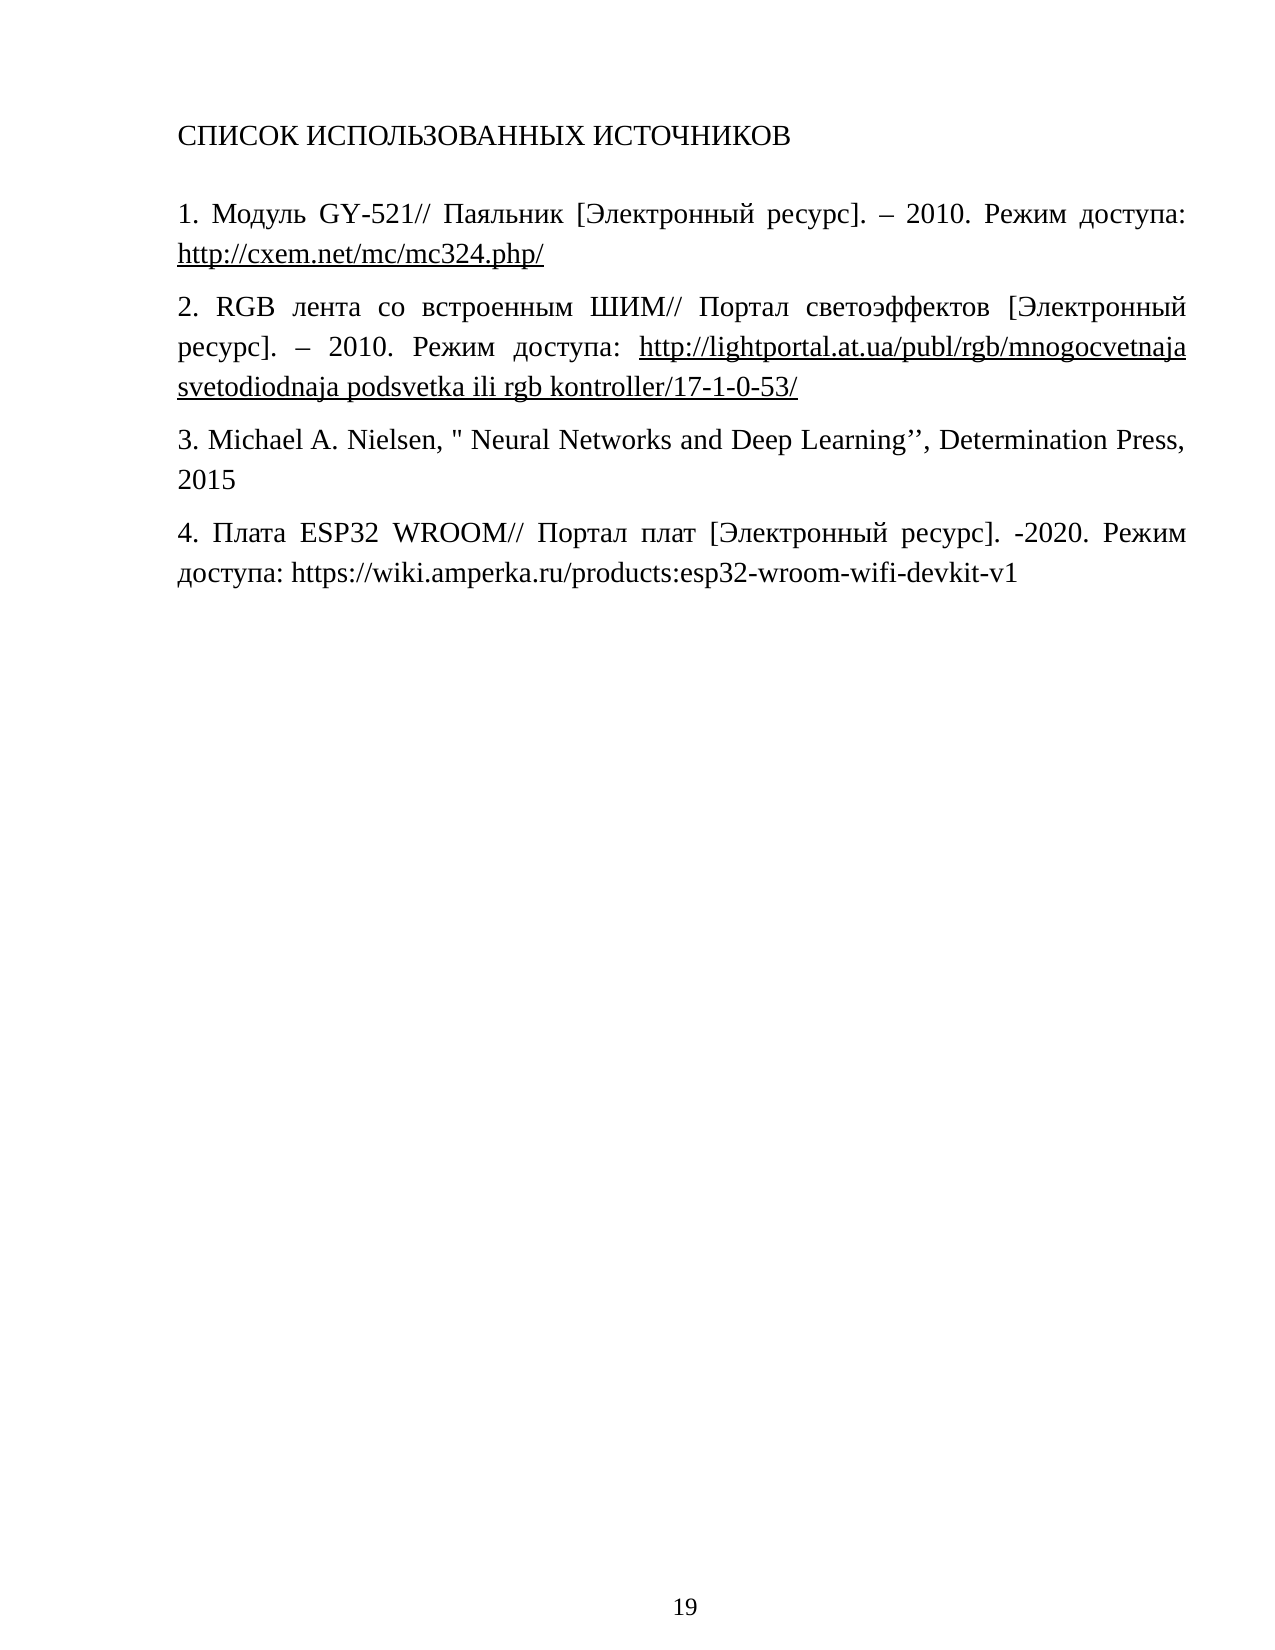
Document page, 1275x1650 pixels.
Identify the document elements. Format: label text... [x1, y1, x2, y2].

text 3. Michael A. Nielsen, '' Neural Networks and Deep Learning’’, Determination Press, 2015 [177, 422, 1186, 496]
text 1. Модуль GY-521// Паяльник [Электронный ресурс]. – 2010. Режим доступа: http://cxem.net/mc/mc324.php/ [177, 196, 1186, 269]
text СПИСОК ИСПОЛЬЗОВАННЫХ ИСТОЧНИКОВ [177, 118, 1186, 152]
text 2. RGB лента со встроенным ШИМ// Портал светоэффектов [Электронный ресурс]. – 2010. Режим доступа: http://lightportal.at.ua/publ/rgb/mnogocvetnaja svetodiodnaja podsvetka ili rgb kontroller/17-1-0-53/ [177, 289, 1186, 403]
text 4. Плата ESP32 WROOM// Портал плат [Электронный ресурс]. -2020. Режим доступа: https://wiki.amperka.ru/products:esp32-wroom-wifi-devkit-v1 [177, 515, 1186, 588]
